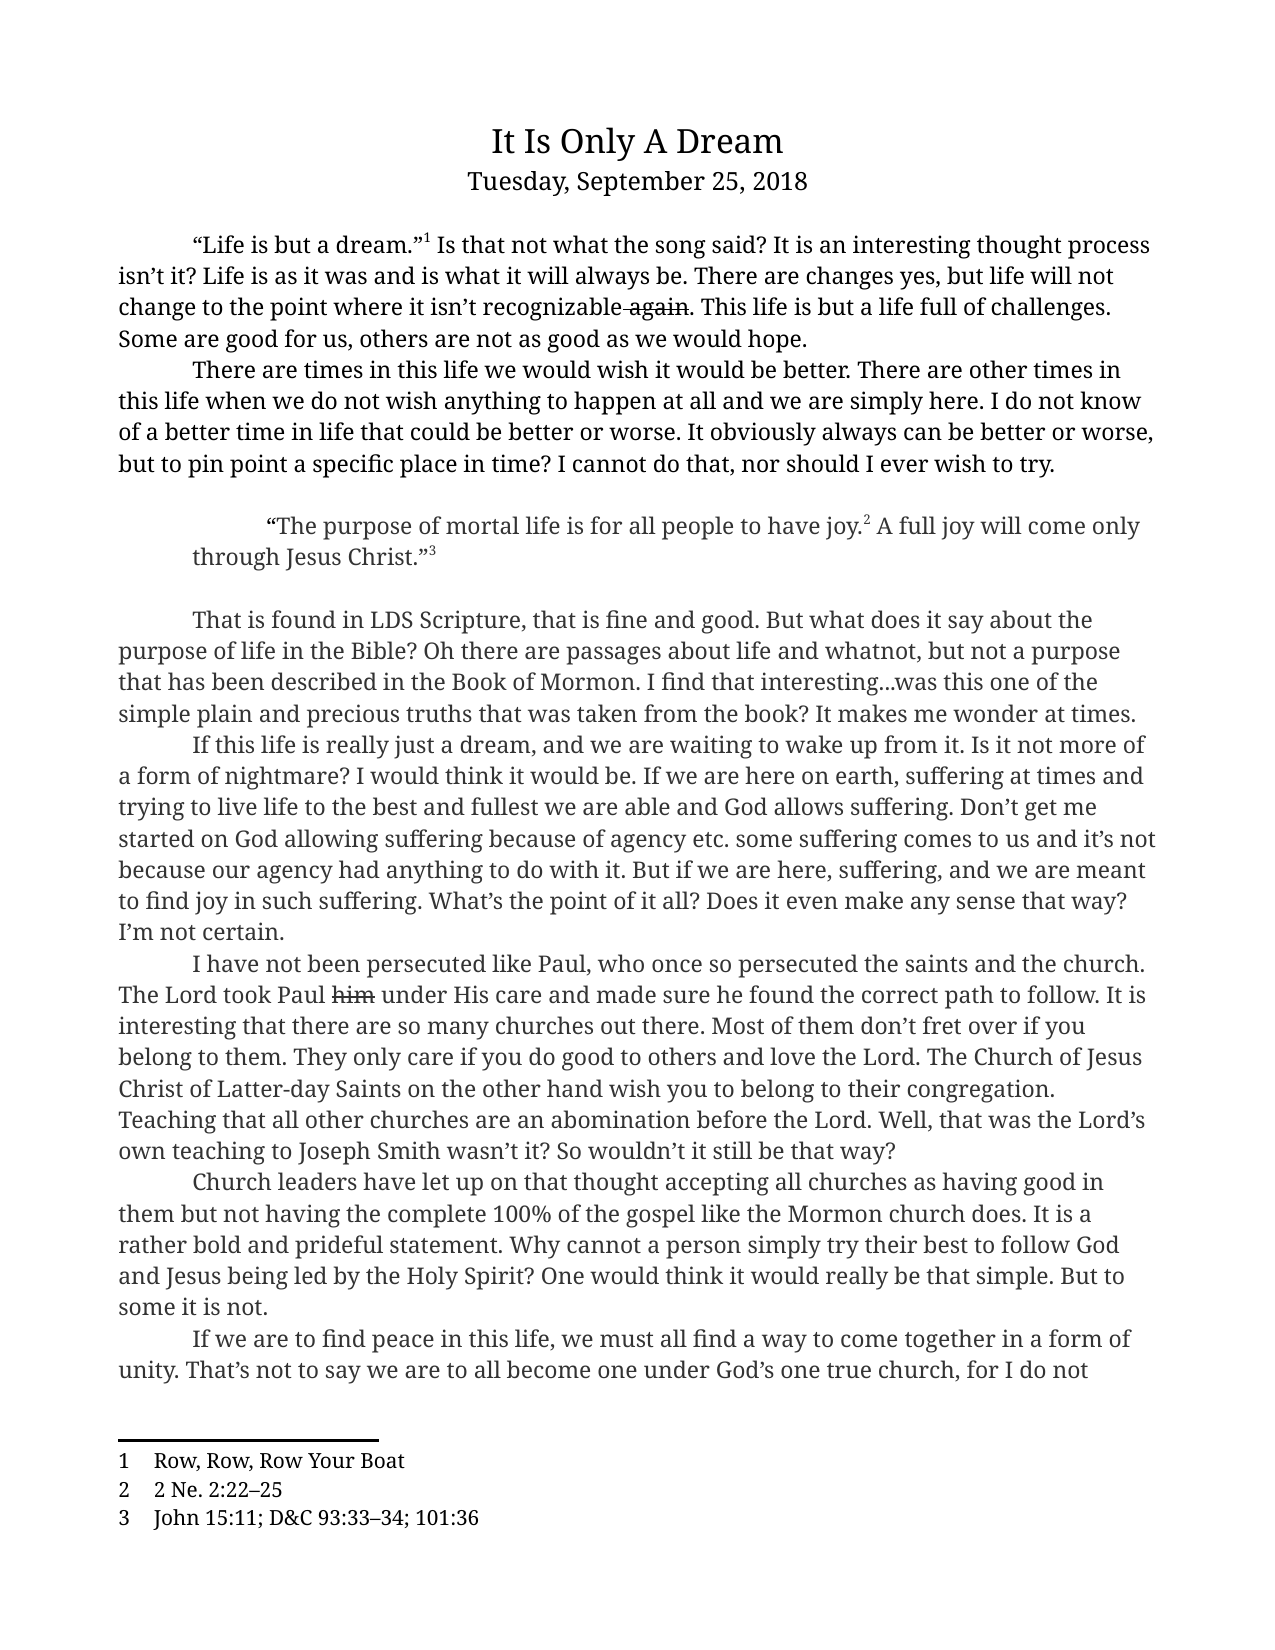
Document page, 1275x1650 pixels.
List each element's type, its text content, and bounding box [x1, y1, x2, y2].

text “Life is but a dream.” Is that not what the song said? It is an interesting thought process isn’t it? Life is as it was and is what it will always be. There are changes yes, but life will not change to the point where it isn’t recognizable again. This life is but a life full of challenges. Some are good for us, others are not as good as we would hope. [118, 229, 1157, 354]
text That is found in LDS Scripture, that is fine and good. But what does it say about the purpose of life in the Bible? Oh there are passages about life and whatnot, but not a purpose that has been described in the Book of Mormon. I find that interesting...was this one of the simple plain and precious truths that was taken from the book? It makes me wonder at times. [118, 604, 1157, 729]
text Row, Row, Row Your Boat [118, 1447, 1157, 1475]
text It Is Only A Dream [118, 118, 1157, 163]
text Church leaders have let up on that thought accepting all churches as having good in them but not having the complete 100% of the gospel like the Mormon church does. It is a rather bold and prideful statement. Why cannot a person simply try their best to follow God and Jesus being led by the Holy Spirit? One would think it would really be that simple. But to some it is not. [118, 1166, 1157, 1323]
text If we are to find peace in this life, we must all find a way to come together in a form of unity. That’s not to say we are to all become one under God’s one true church, for I do not [118, 1323, 1157, 1385]
text John 15:11; D&C 93:33–34; 101:36 [118, 1503, 1157, 1532]
text I have not been persecuted like Paul, who once so persecuted the saints and the church. The Lord took Paul him under His care and made sure he found the correct path to follow. It is interesting that there are so many churches out there. Most of them don’t fret over if you belong to them. They only care if you do good to others and love the Lord. The Church of Jesus Christ of Latter-day Saints on the other hand wish you to belong to their congregation. Teaching that all other churches are an abomination before the Lord. Well, that was the Lord’s own teaching to Joseph Smith wasn’t it? So wouldn’t it still be that way? [118, 948, 1157, 1166]
text There are times in this life we would wish it would be better. There are other times in this life when we do not wish anything to happen at all and we are simply here. I do not know of a better time in life that could be better or worse. It obviously always can be better or worse, but to pin point a specific place in time? I cannot do that, nor should I ever wish to try. [118, 354, 1157, 479]
text “The purpose of mortal life is for all people to have joy. A full joy will come only through Jesus Christ.” [192, 510, 1157, 573]
text 2 Ne. 2:22–25 [118, 1475, 1157, 1503]
text Tuesday, September 25, 2018 [118, 163, 1157, 198]
text If this life is really just a dream, and we are waiting to wake up from it. Is it not more of a form of nightmare? I would think it would be. If we are here on earth, suffering at times and trying to live life to the best and fullest we are able and God allows suffering. Don’t get me started on God allowing suffering because of agency etc. some suffering comes to us and it’s not because our agency had anything to do with it. But if we are here, suffering, and we are meant to find joy in such suffering. What’s the point of it all? Does it even make any sense that way? I’m not certain. [118, 729, 1157, 948]
